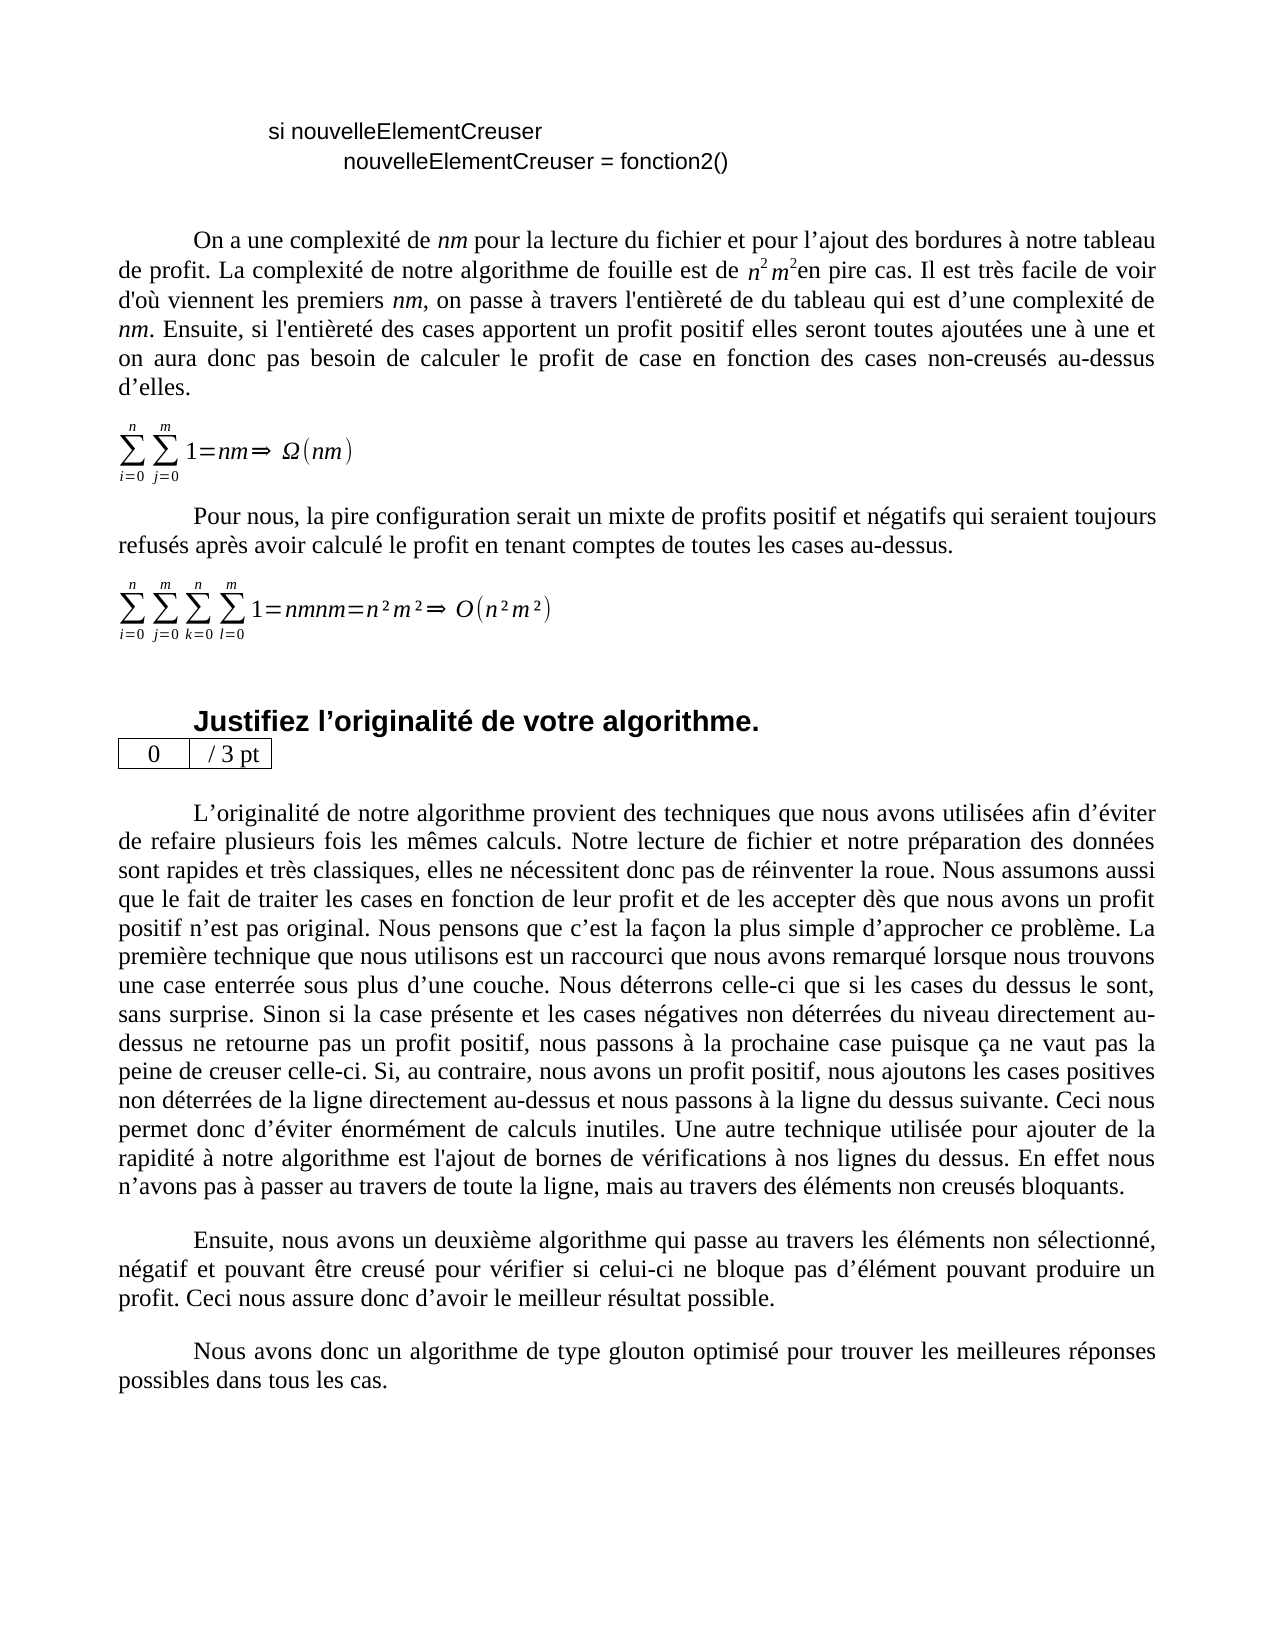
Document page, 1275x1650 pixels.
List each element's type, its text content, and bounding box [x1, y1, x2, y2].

subtitle Justifiez l’originalité de votre algorithme. [118, 704, 1157, 738]
text On a une complexité de nm pour la lecture du fichier et pour l’ajout des bordures à notre tableau de profit. La complexité de notre algorithme de fouille est de en pire cas. Il est très facile de voir d'où viennent les premiers nm, on passe à travers l'entièreté de du tableau qui est d’une complexité de nm. Ensuite, si l'entièreté des cases apportent un profit positif elles seront toutes ajoutées une à une et on aura donc pas besoin de calculer le profit de case en fonction des cases non-creusés au-dessus d’elles. [118, 225, 1157, 400]
text nouvelleElementCreuser = fonction2() [118, 148, 1157, 175]
text Pour nous, la pire configuration serait un mixte de profits positif et négatifs qui seraient toujours refusés après avoir calculé le profit en tenant comptes de toutes les cases au-dessus. [118, 501, 1157, 558]
table_header / 3 pt [190, 739, 271, 768]
table_header 0 [119, 739, 189, 768]
text si nouvelleElementCreuser [193, 118, 1157, 144]
text L’originalité de notre algorithme provient des techniques que nous avons utilisées afin d’éviter de refaire plusieurs fois les mêmes calculs. Notre lecture de fichier et notre préparation des données sont rapides et très classiques, elles ne nécessitent donc pas de réinventer la roue. Nous assumons aussi que le fait de traiter les cases en fonction de leur profit et de les accepter dès que nous avons un profit positif n’est pas original. Nous pensons que c’est la façon la plus simple d’approcher ce problème. La première technique que nous utilisons est un raccourci que nous avons remarqué lorsque nous trouvons une case enterrée sous plus d’une couche. Nous déterrons celle-ci que si les cases du dessus le sont, sans surprise. Sinon si la case présente et les cases négatives non déterrées du niveau directement au-dessus ne retourne pas un profit positif, nous passons à la prochaine case puisque ça ne vaut pas la peine de creuser celle-ci. Si, au contraire, nous avons un profit positif, nous ajoutons les cases positives non déterrées de la ligne directement au-dessus et nous passons à la ligne du dessus suivante. Ceci nous permet donc d’éviter énormément de calculs inutiles. Une autre technique utilisée pour ajouter de la rapidité à notre algorithme est l'ajout de bornes de vérifications à nos lignes du dessus. En effet nous n’avons pas à passer au travers de toute la ligne, mais au travers des éléments non creusés bloquants. [118, 769, 1157, 1200]
text Nous avons donc un algorithme de type glouton optimisé pour trouver les meilleures réponses possibles dans tous les cas. [118, 1336, 1157, 1394]
text Ensuite, nous avons un deuxième algorithme qui passe au travers les éléments non sélectionné, négatif et pouvant être creusé pour vérifier si celui-ci ne bloque pas d’élément pouvant produire un profit. Ceci nous assure donc d’avoir le meilleur résultat possible. [118, 1225, 1157, 1311]
